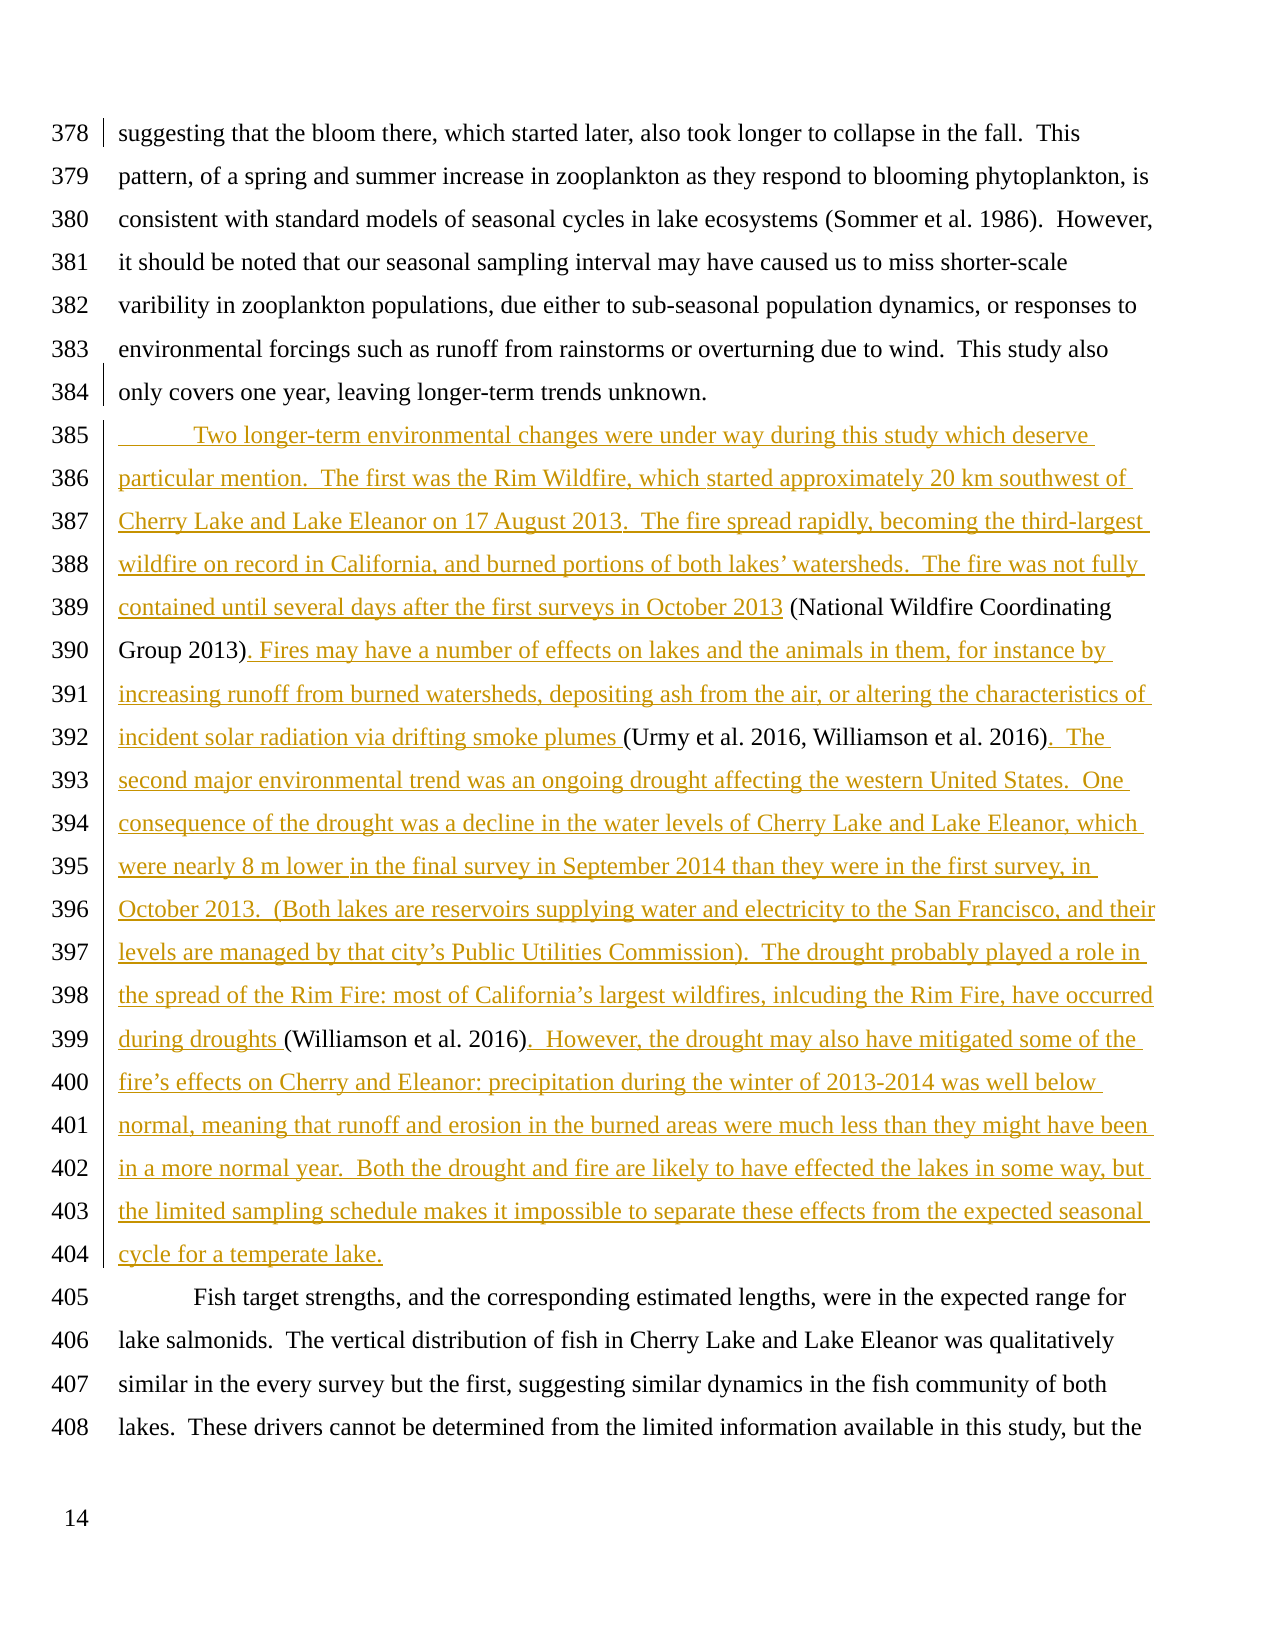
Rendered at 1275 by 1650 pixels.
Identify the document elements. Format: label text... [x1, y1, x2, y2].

text Fish target strengths, and the corresponding estimated lengths, were in the expected range for lake salmonids. The vertical distribution of fish in Cherry Lake and Lake Eleanor was qualitatively similar in the every survey but the first, suggesting similar dynamics in the fish community of both lakes. These drivers cannot be determined from the limited information available in this study, but the [118, 1282, 1157, 1441]
text suggesting that the bloom there, which started later, also took longer to collapse in the fall. This pattern, of a spring and summer increase in zooplankton as they respond to blooming phytoplankton, is consistent with standard models of seasonal cycles in lake ecosystems (Sommer et al. 1986)⁠. However, it should be noted that our seasonal sampling interval may have caused us to miss shorter-scale varibility in zooplankton populations, due either to sub-seasonal population dynamics, or responses to environmental forcings such as runoff from rainstorms or overturning due to wind. This study also only covers one year, leaving longer-term trends unknown. [118, 118, 1157, 406]
text Two longer-term environmental changes were under way during this study which deserve particular mention. The first was the Rim Wildfire, which started approximately 20 km southwest of Cherry Lake and Lake Eleanor on 17 August 2013. The fire spread rapidly, becoming the third-largest wildfire on record in California, and burned portions of both lakes’ watersheds. The fire was not fully contained until several days after the first surveys in October 2013 (National Wildfire Coordinating Group 2013)⁠. Fires may have a number of effects on lakes and the animals in them, for instance by increasing runoff from burned watersheds, depositing ash from the air, or altering the characteristics of incident solar radiation via drifting smoke plumes (Urmy et al. 2016, Williamson et al. 2016)⁠. The second major environmental trend was an ongoing drought affecting the western United States. One consequence of the drought was a decline in the water levels of Cherry Lake and Lake Eleanor, which were nearly 8 m lower in the final survey in September 2014 than they were in the first survey, in October 2013. (Both lakes are reservoirs supplying water and electricity to the San Francisco, and their levels are managed by that city’s Public Utilities Commission). The drought probably played a role in the spread of the Rim Fire: most of California’s largest wildfires, inlcuding the Rim Fire, have occurred during droughts (Williamson et al. 2016)⁠. However, the drought may also have mitigated some of the fire’s effects on Cherry and Eleanor: precipitation during the winter of 2013-2014 was well below normal, meaning that runoff and erosion in the burned areas were much less than they might have been in a more normal year. Both the drought and fire are likely to have effected the lakes in some way, but the limited sampling schedule makes it impossible to separate these effects from the expected seasonal cycle for a temperate lake. [118, 420, 1157, 1268]
